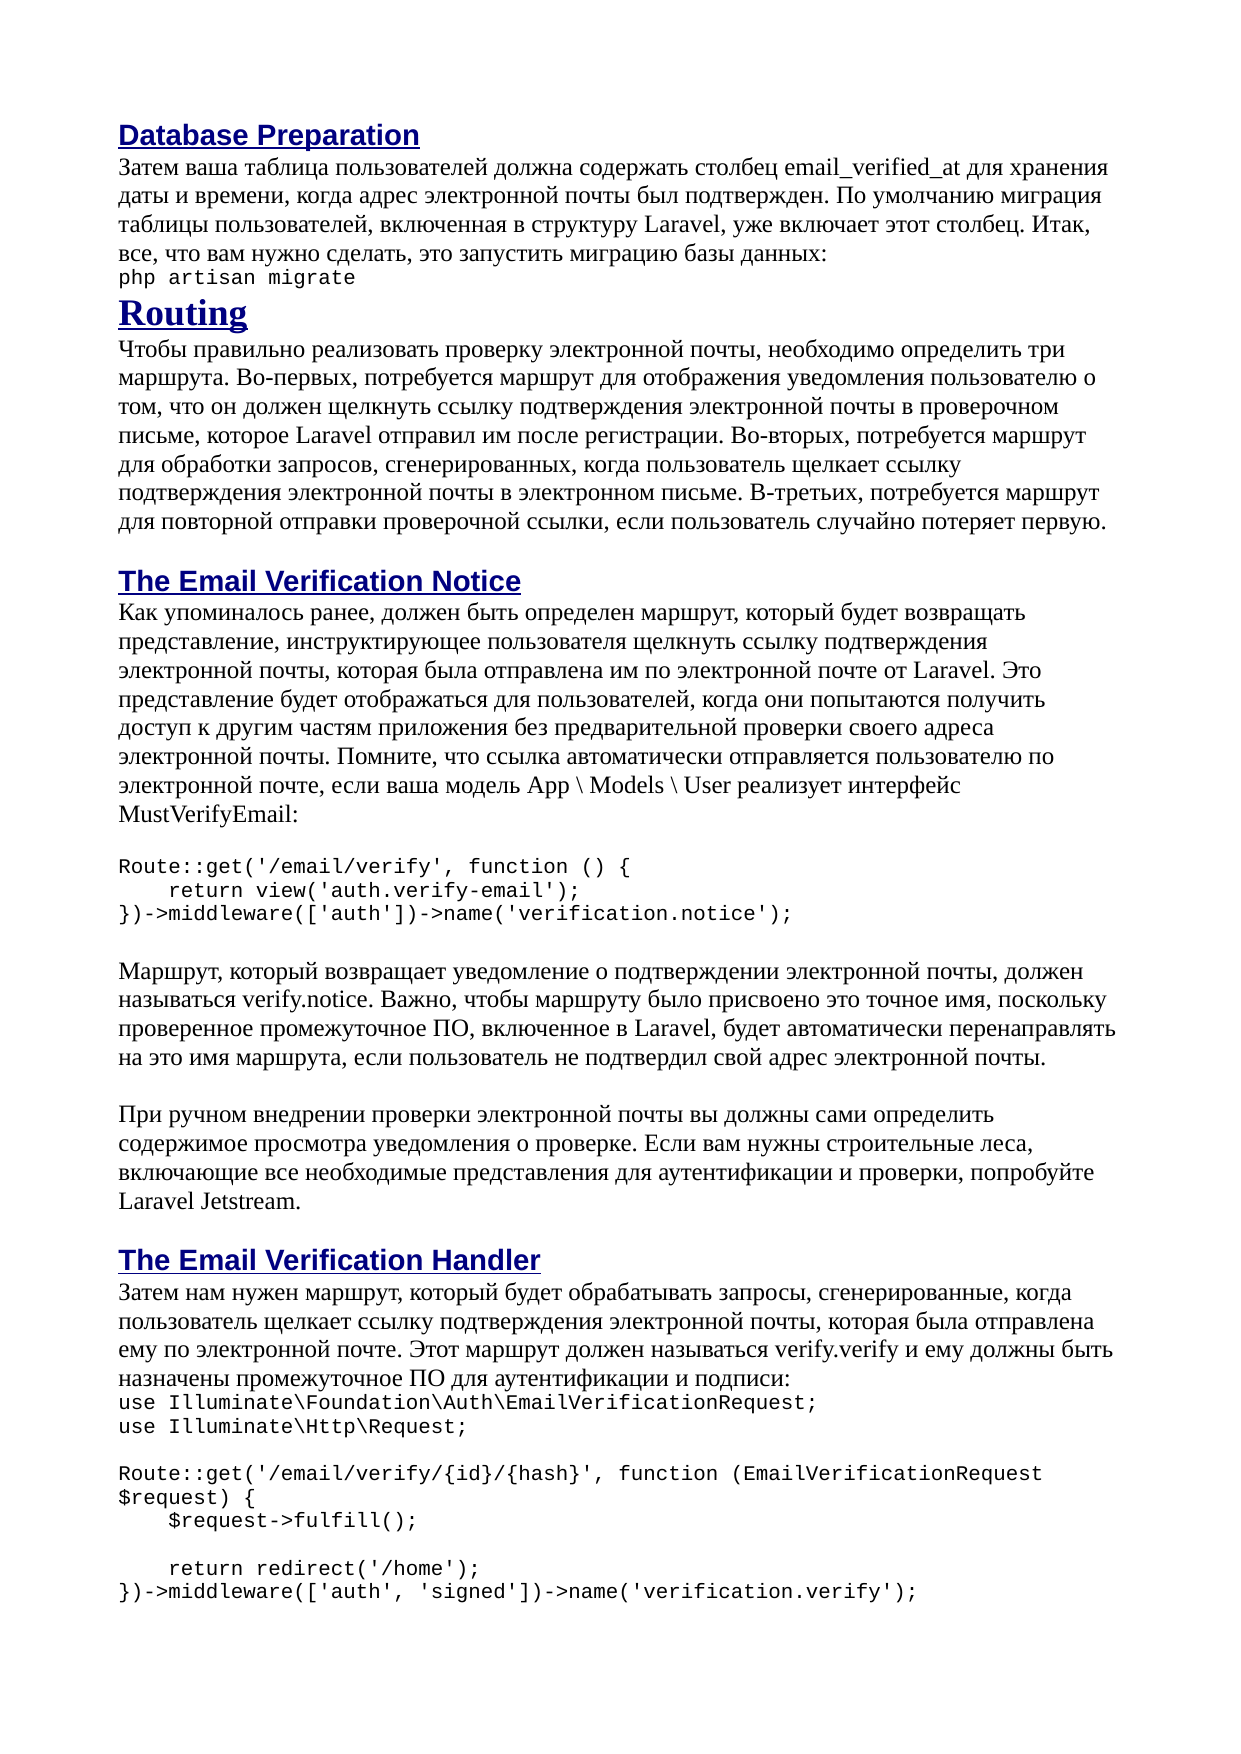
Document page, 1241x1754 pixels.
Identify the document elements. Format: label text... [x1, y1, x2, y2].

text php artisan migrate [118, 267, 1122, 291]
text Route::get('/email/verify', function () { [118, 856, 1122, 880]
text })->middleware(['auth', 'signed'])->name('verification.verify'); [118, 1581, 1122, 1605]
text Как упоминалось ранее, должен быть определен маршрут, который будет возвращать представление, инструктирующее пользователя щелкнуть ссылку подтверждения электронной почты, которая была отправлена им по электронной почте от Laravel. Это представление будет отображаться для пользователей, когда они попытаются получить доступ к другим частям приложения без предварительной проверки своего адреса электронной почты. Помните, что ссылка автоматически отправляется пользователю по электронной почте, если ваша модель App \ Models \ User реализует интерфейс MustVerifyEmail: [118, 597, 1122, 827]
text return redirect('/home'); [118, 1558, 1122, 1581]
subtitle Database Preparation [118, 118, 1122, 152]
text })->middleware(['auth'])->name('verification.notice'); [118, 903, 1122, 927]
text use Illuminate\Http\Request; [118, 1416, 1122, 1439]
text Маршрут, который возвращает уведомление о подтверждении электронной почты, должен называться verify.notice. Важно, чтобы маршруту было присвоено это точное имя, поскольку проверенное промежуточное ПО, включенное в Laravel, будет автоматически перенаправлять на это имя маршрута, если пользователь не подтвердил свой адрес электронной почты. При ручном внедрении проверки электронной почты вы должны сами определить содержимое просмотра уведомления о проверке. Если вам нужны строительные леса, включающие все необходимые представления для аутентификации и проверки, попробуйте Laravel Jetstream. [118, 956, 1122, 1214]
text use Illuminate\Foundation\Auth\EmailVerificationRequest; [118, 1392, 1122, 1416]
text Затем ваша таблица пользователей должна содержать столбец email_verified_at для хранения даты и времени, когда адрес электронной почты был подтвержден. По умолчанию миграция таблицы пользователей, включенная в структуру Laravel, уже включает этот столбец. Итак, все, что вам нужно сделать, это запустить миграцию базы данных: [118, 152, 1122, 267]
subtitle The Email Verification Notice [118, 564, 1122, 597]
subtitle Routing [118, 291, 1122, 334]
text Route::get('/email/verify/{id}/{hash}', function (EmailVerificationRequest $request) { [118, 1463, 1122, 1510]
text Затем нам нужен маршрут, который будет обрабатывать запросы, сгенерированные, когда пользователь щелкает ссылку подтверждения электронной почты, которая была отправлена ему по электронной почте. Этот маршрут должен называться verify.verify и ему должны быть назначены промежуточное ПО для аутентификации и подписи: [118, 1277, 1122, 1392]
text return view('auth.verify-email'); [118, 880, 1122, 903]
text Чтобы правильно реализовать проверку электронной почты, необходимо определить три маршрута. Во-первых, потребуется маршрут для отображения уведомления пользователю о том, что он должен щелкнуть ссылку подтверждения электронной почты в проверочном письме, которое Laravel отправил им после регистрации. Во-вторых, потребуется маршрут для обработки запросов, сгенерированных, когда пользователь щелкает ссылку подтверждения электронной почты в электронном письме. В-третьих, потребуется маршрут для повторной отправки проверочной ссылки, если пользователь случайно потеряет первую. [118, 334, 1122, 535]
subtitle The Email Verification Handler [118, 1243, 1122, 1277]
text $request->fulfill(); [118, 1510, 1122, 1534]
